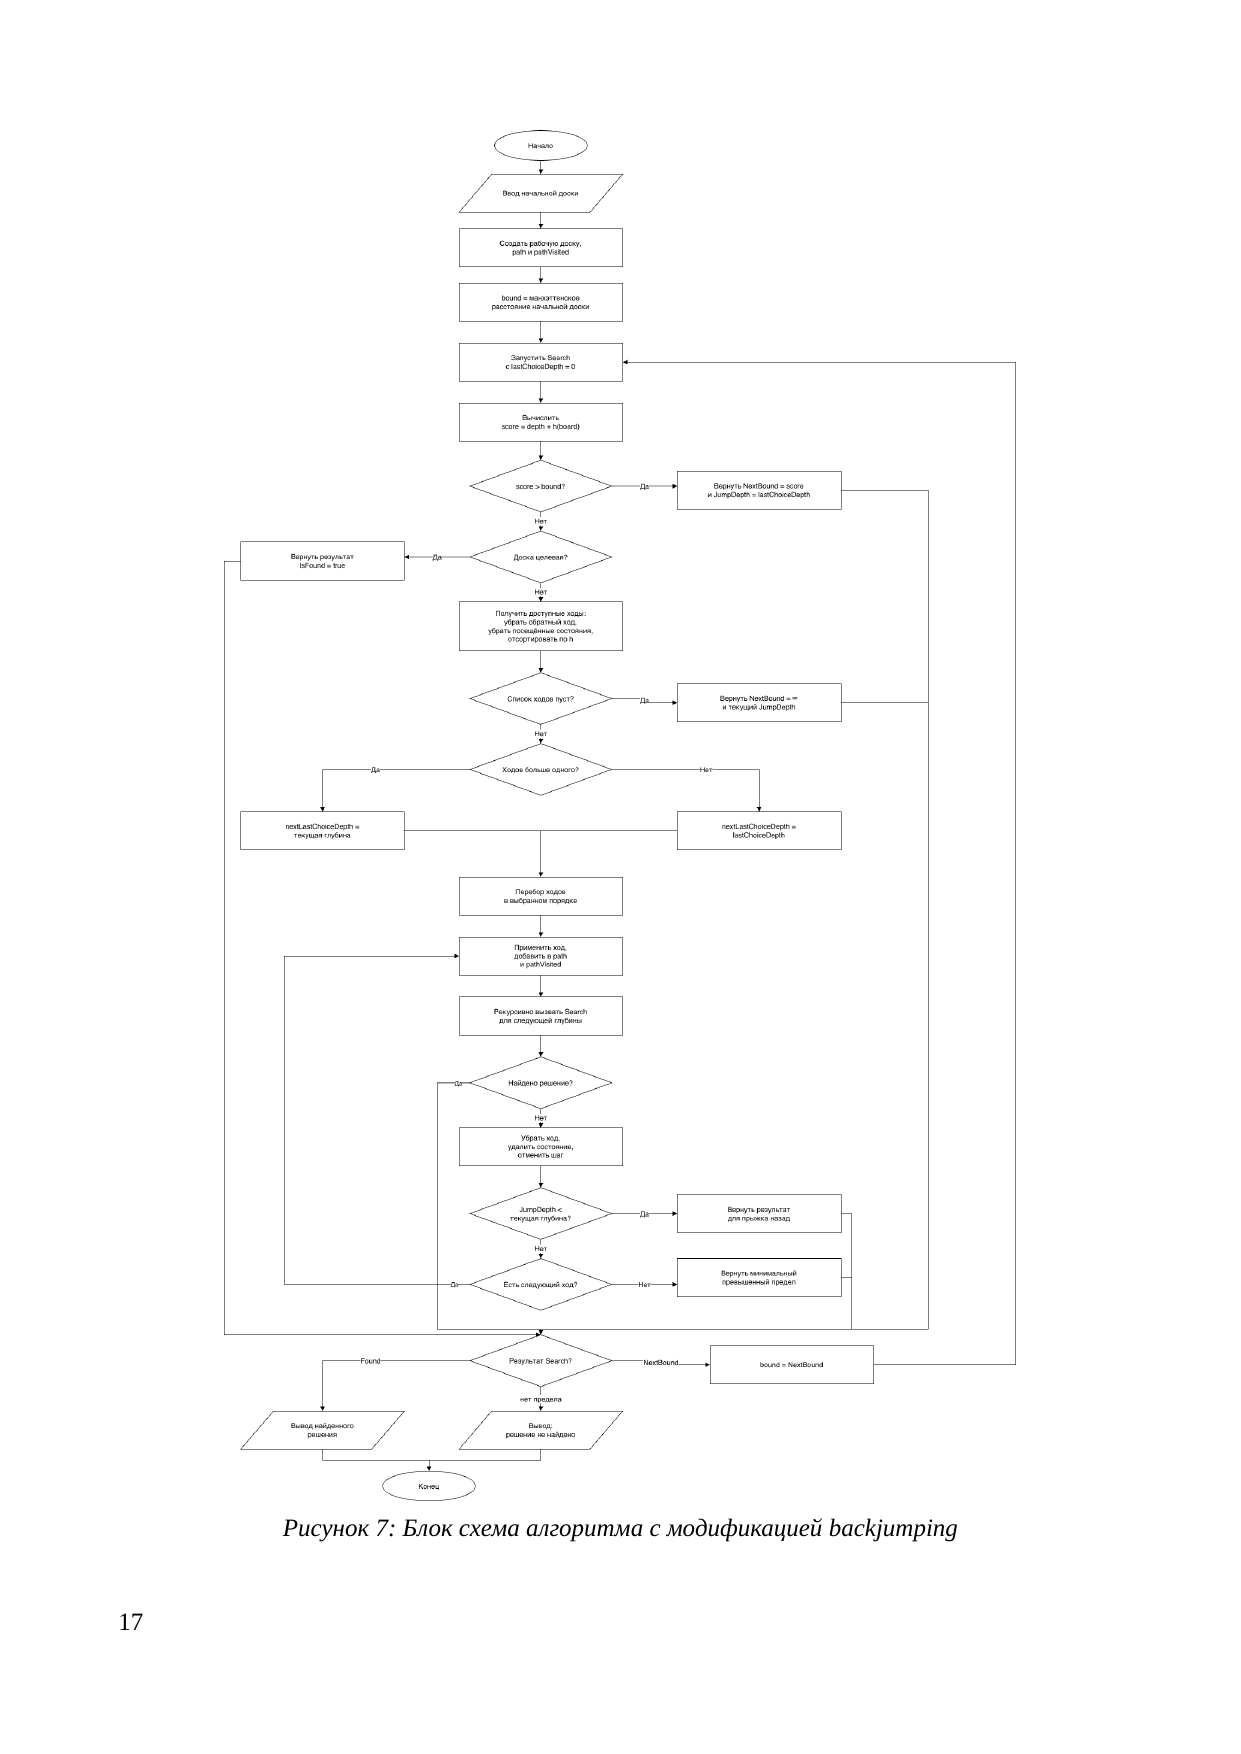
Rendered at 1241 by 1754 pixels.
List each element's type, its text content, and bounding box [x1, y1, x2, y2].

text Рисунок 7: Блок схема алгоритма с модификацией backjumping [221, 1501, 1019, 1542]
picture [221, 130, 1020, 1501]
